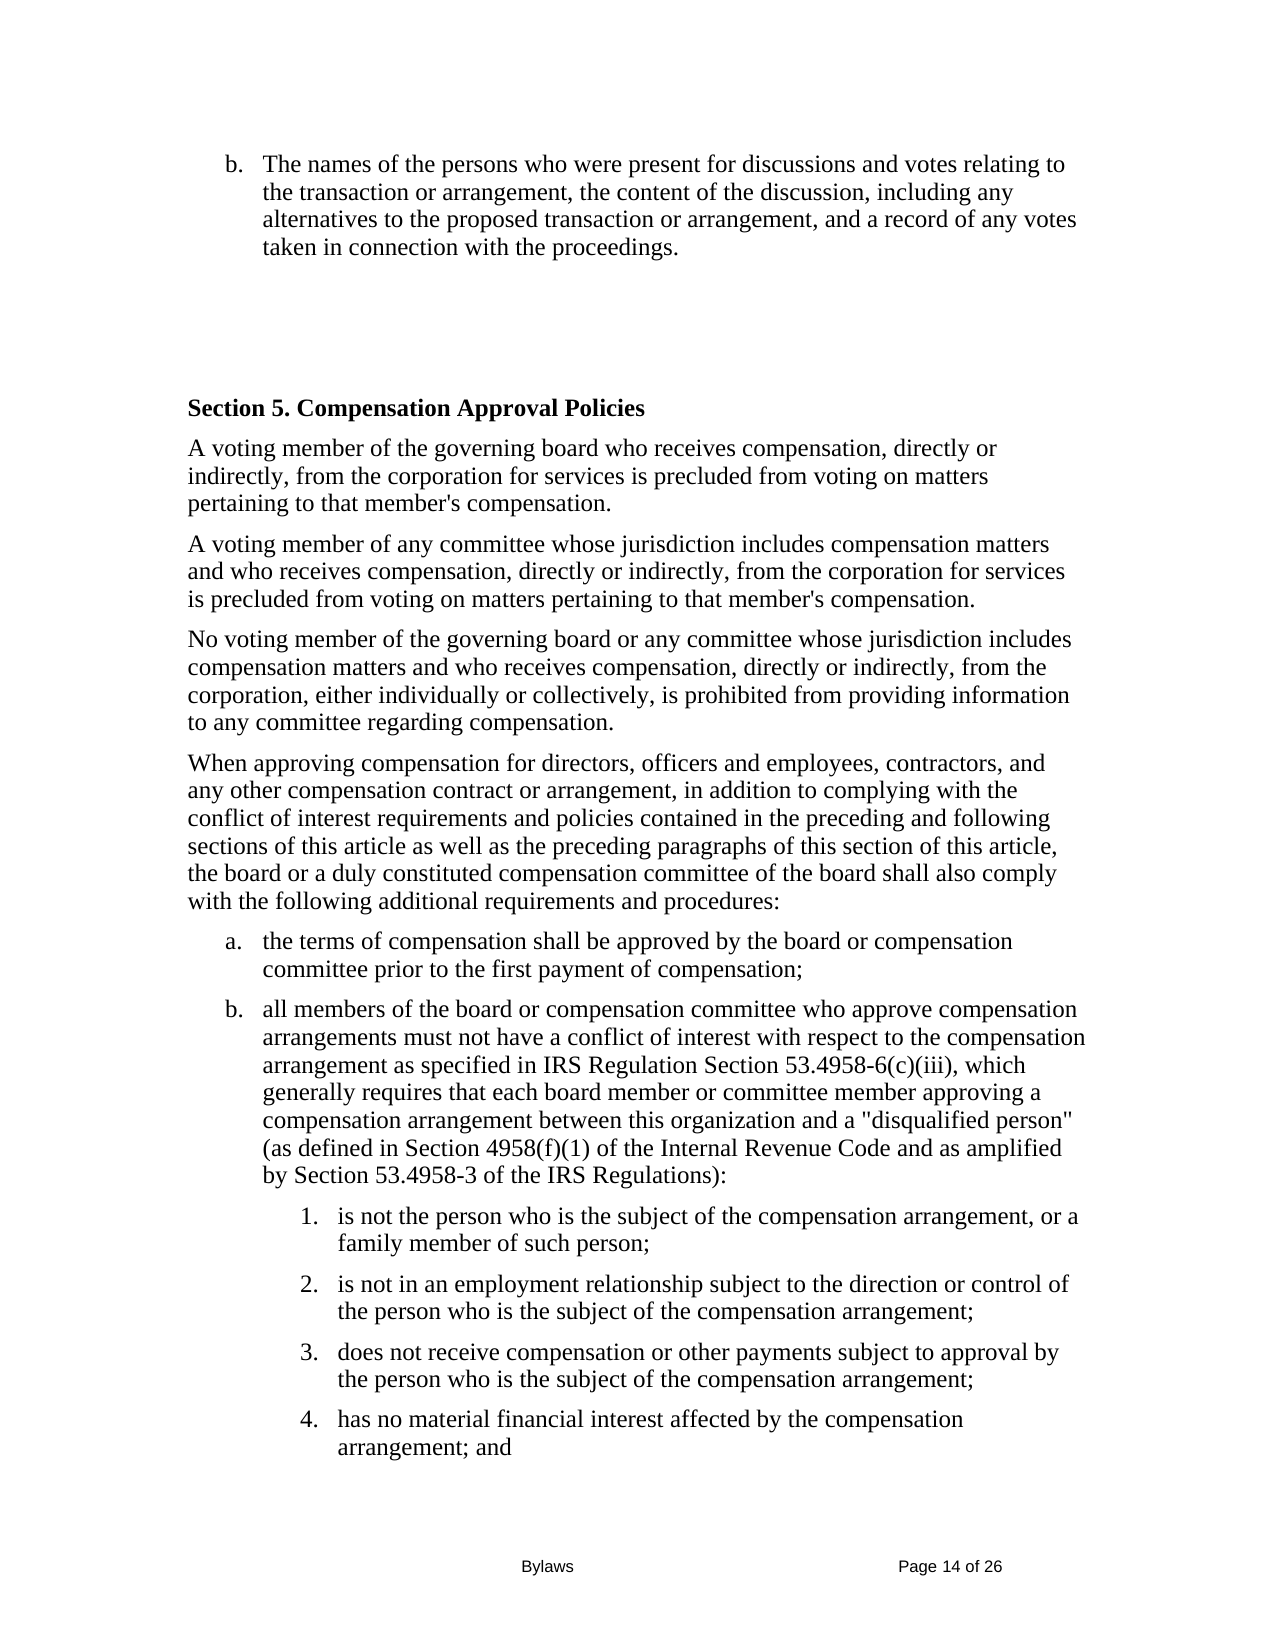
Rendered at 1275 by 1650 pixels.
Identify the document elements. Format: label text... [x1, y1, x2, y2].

text 3. does not receive compensation or other payments subject to approval by the person who is the subject of the compensation arrangement; [300, 1338, 1087, 1393]
text a. the terms of compensation shall be approved by the board or compensation committee prior to the first payment of compensation; [225, 927, 1087, 983]
text A voting member of the governing board who receives compensation, directly or indirectly, from the corporation for services is precluded from voting on matters pertaining to that member's compensation. [187, 434, 1087, 517]
text 2. is not in an employment relationship subject to the direction or control of the person who is the subject of the compensation arrangement; [300, 1270, 1087, 1325]
text 1. is not the person who is the subject of the compensation arrangement, or a family member of such person; [300, 1202, 1087, 1257]
text A voting member of any committee whose jurisdiction includes compensation matters and who receives compensation, directly or indirectly, from the corporation for services is precluded from voting on matters pertaining to that member's compensation. [187, 530, 1087, 613]
text When approving compensation for directors, officers and employees, contractors, and any other compensation contract or arrangement, in addition to complying with the conflict of interest requirements and policies contained in the preceding and following sections of this article as well as the preceding paragraphs of this section of this article, the board or a duly constituted compensation committee of the board shall also comply with the following additional requirements and procedures: [187, 749, 1087, 915]
text Section 5. Compensation Approval Policies [187, 394, 1087, 422]
text b. The names of the persons who were present for discussions and votes relating to the transaction or arrangement, the content of the discussion, including any alternatives to the proposed transaction or arrangement, and a record of any votes taken in connection with the proceedings. [225, 150, 1087, 261]
text b. all members of the board or compensation committee who approve compensation arrangements must not have a conflict of interest with respect to the compensation arrangement as specified in IRS Regulation Section 53.4958-6(c)(iii), which generally requires that each board member or committee member approving a compensation arrangement between this organization and a "disqualified person" (as defined in Section 4958(f)(1) of the Internal Revenue Code and as amplified by Section 53.4958-3 of the IRS Regulations): [225, 995, 1087, 1189]
text 4. has no material financial interest affected by the compensation arrangement; and [300, 1406, 1087, 1461]
text No voting member of the governing board or any committee whose jurisdiction includes compensation matters and who receives compensation, directly or indirectly, from the corporation, either individually or collectively, is prohibited from providing information to any committee regarding compensation. [187, 625, 1087, 736]
